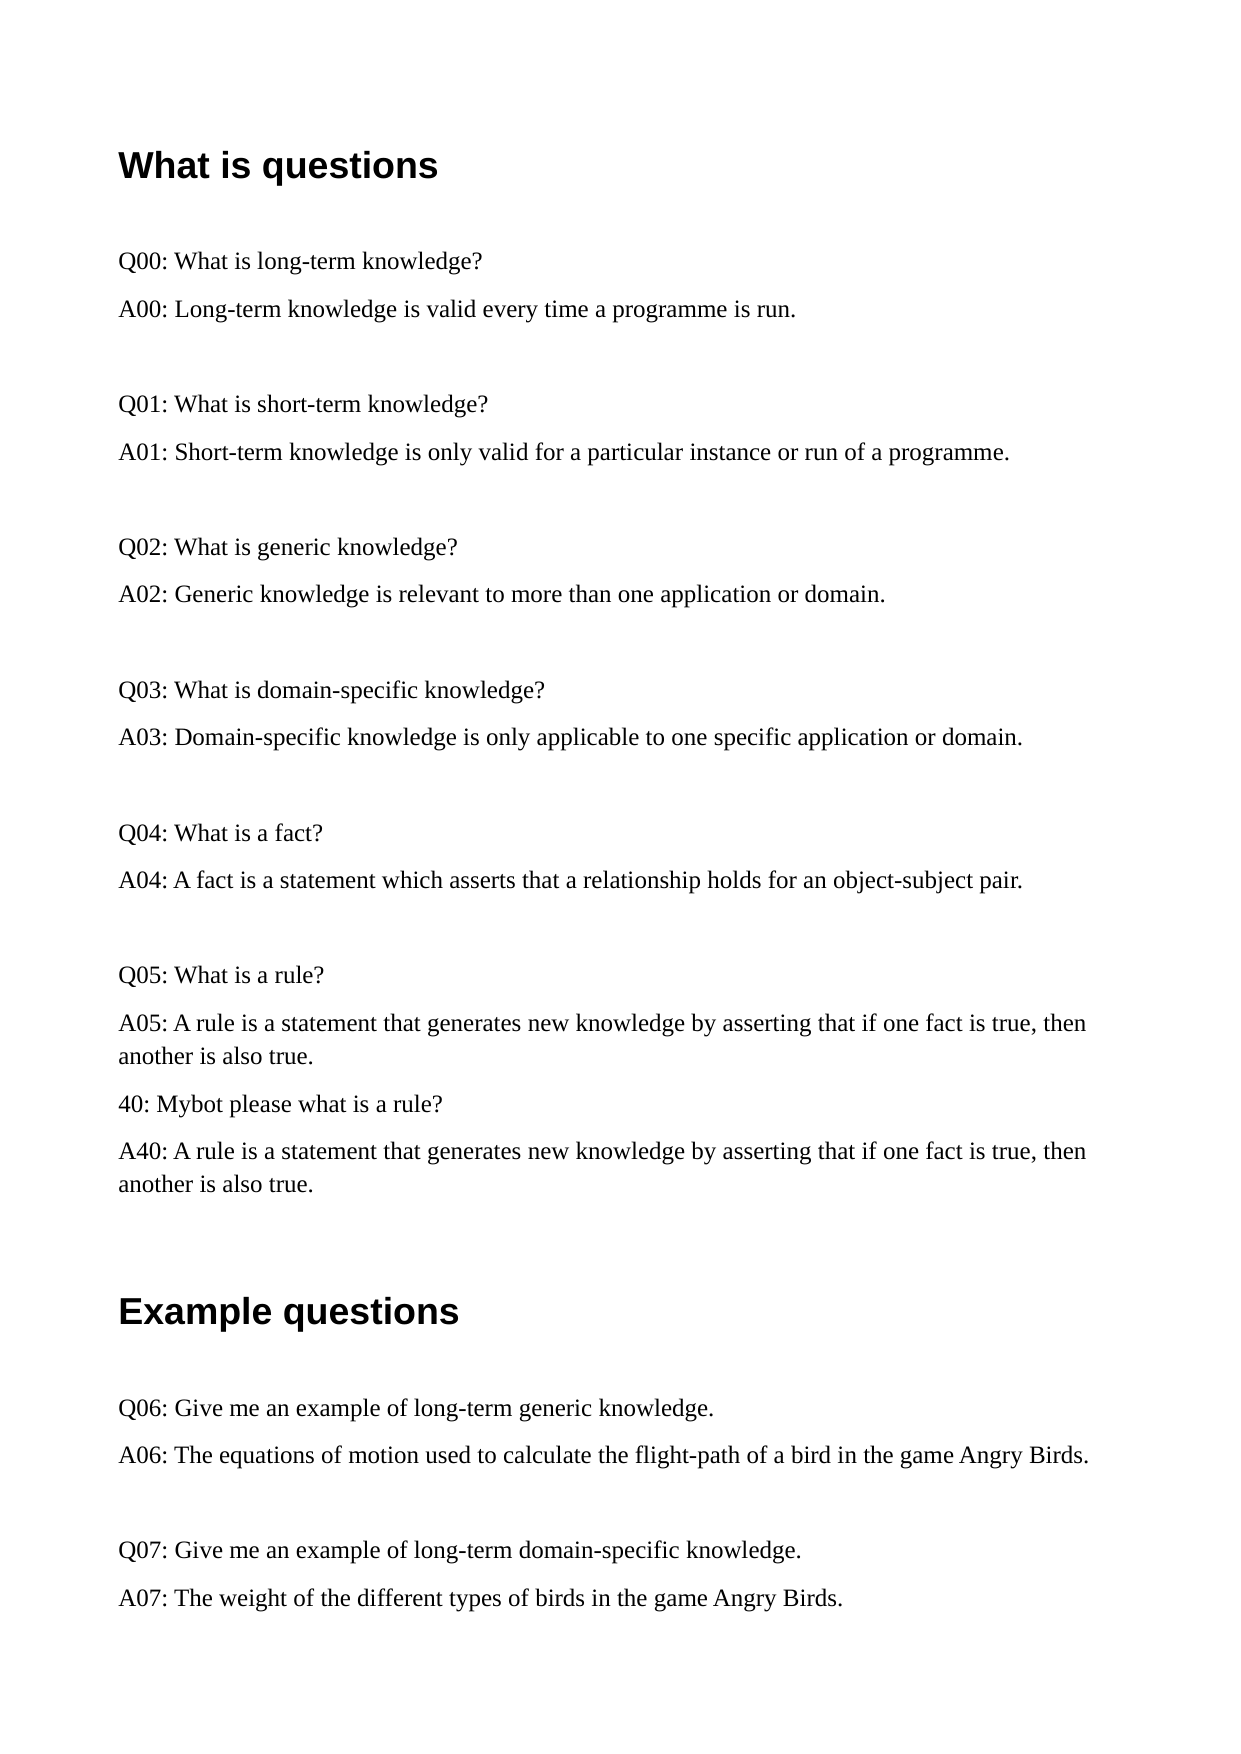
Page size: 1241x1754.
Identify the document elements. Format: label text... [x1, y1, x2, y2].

text A00: Long-term knowledge is valid every time a programme is run. [118, 294, 1122, 323]
subtitle Example questions [118, 1289, 1122, 1333]
text Q01: What is short-term knowledge? [118, 389, 1122, 418]
text A06: The equations of motion used to calculate the flight-path of a bird in the game Angry Birds. [118, 1440, 1122, 1469]
text A07: The weight of the different types of birds in the game Angry Birds. [118, 1583, 1122, 1612]
text A04: A fact is a statement which asserts that a relationship holds for an object-subject pair. [118, 865, 1122, 894]
text Q06: Give me an example of long-term generic knowledge. [118, 1393, 1122, 1421]
text 40: Mybot please what is a rule? [118, 1089, 1122, 1117]
text Q03: What is domain-specific knowledge? [118, 675, 1122, 703]
text Q04: What is a fact? [118, 818, 1122, 846]
text Q05: What is a rule? [118, 960, 1122, 989]
text A02: Generic knowledge is relevant to more than one application or domain. [118, 579, 1122, 608]
text Q07: Give me an example of long-term domain-specific knowledge. [118, 1536, 1122, 1564]
text Q00: What is long-term knowledge? [118, 246, 1122, 275]
subtitle What is questions [118, 143, 1122, 186]
text A05: A rule is a statement that generates new knowledge by asserting that if one fact is true, then another is also true. [118, 1008, 1122, 1070]
text A40: A rule is a statement that generates new knowledge by asserting that if one fact is true, then another is also true. [118, 1136, 1122, 1198]
text Q02: What is generic knowledge? [118, 532, 1122, 561]
text A01: Short-term knowledge is only valid for a particular instance or run of a programme. [118, 437, 1122, 466]
text A03: Domain-specific knowledge is only applicable to one specific application or domain. [118, 722, 1122, 751]
